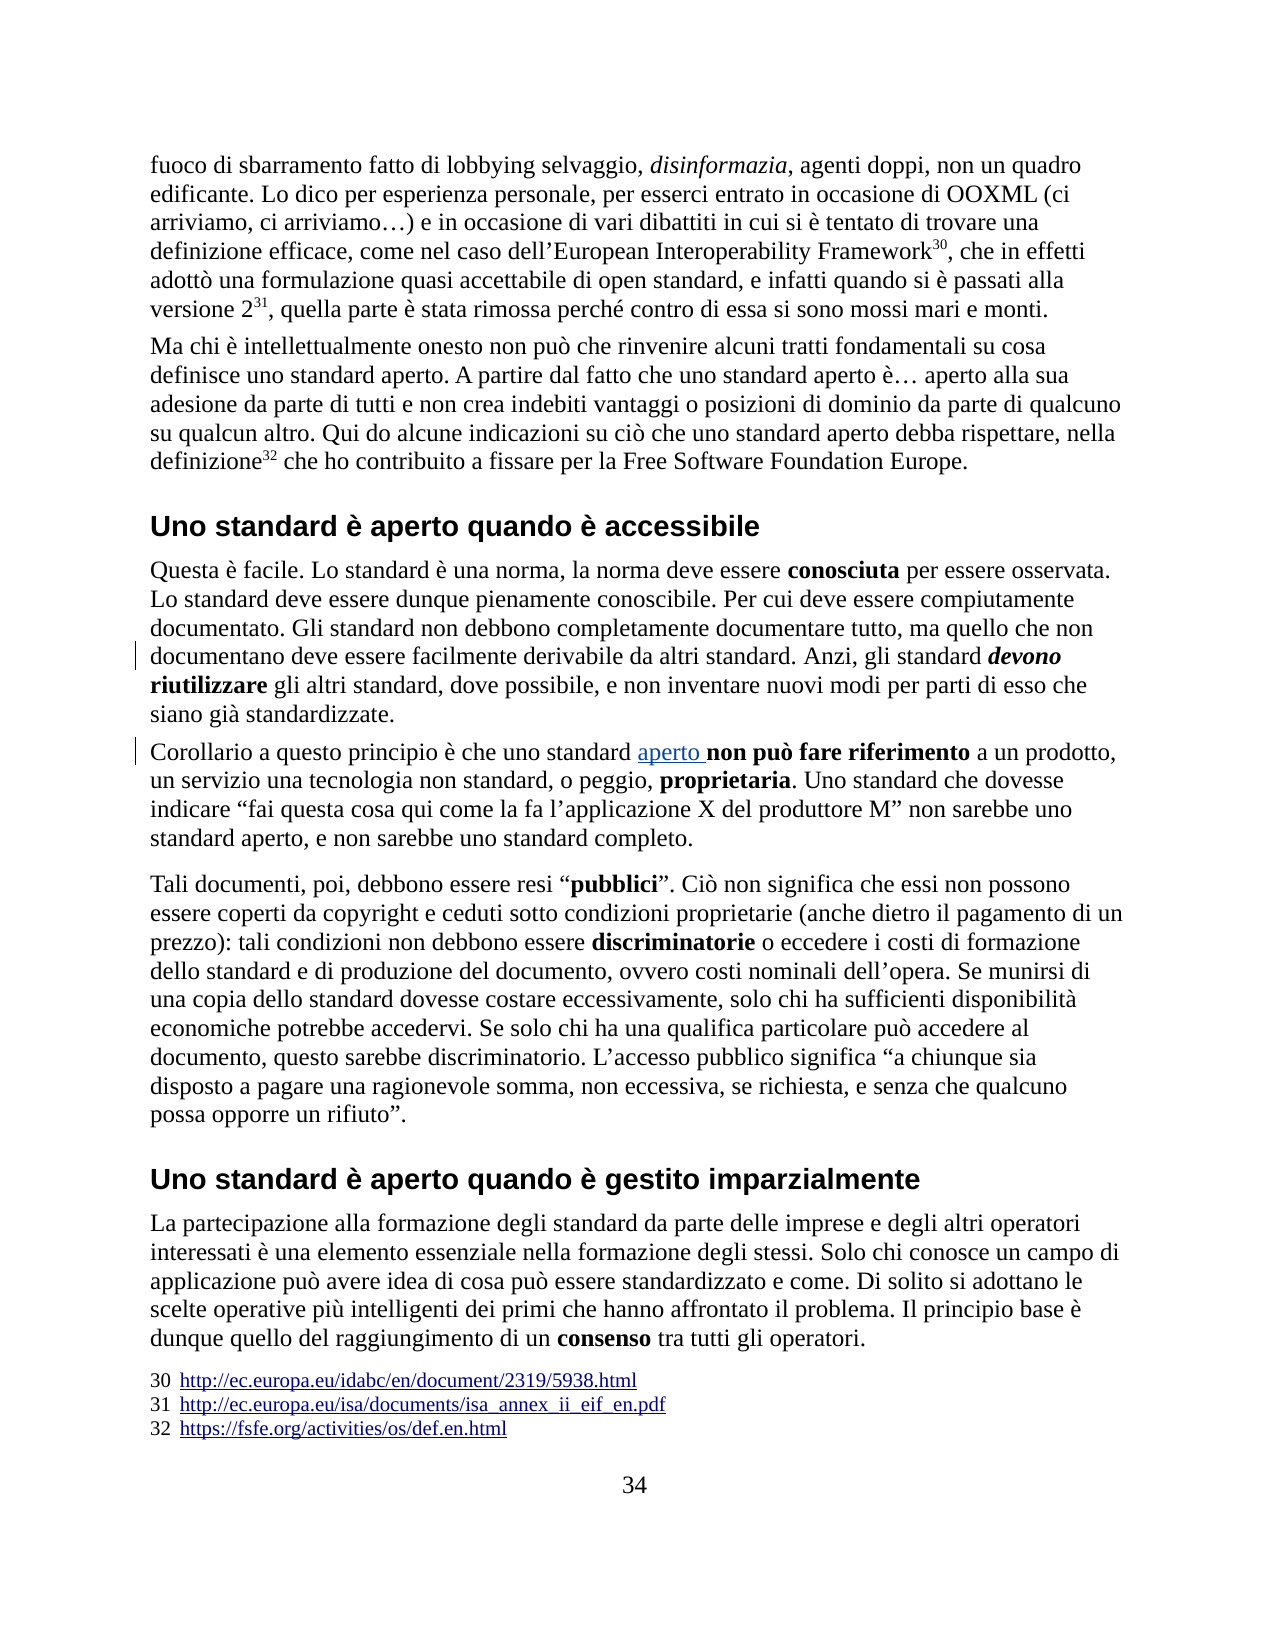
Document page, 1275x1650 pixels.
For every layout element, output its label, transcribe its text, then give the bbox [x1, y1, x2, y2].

text Corollario a questo principio è che uno standard aperto non può fare riferimento a un prodotto, un servizio una tecnologia non standard, o peggio, proprietaria. Uno standard che dovesse indicare “fai questa cosa qui come la fa l’applicazione X del produttore M” non sarebbe uno standard aperto, e non sarebbe uno standard completo. [150, 737, 1125, 852]
text Ma chi è intellettualmente onesto non può che rinvenire alcuni tratti fondamentali su cosa definisce uno standard aperto. A partire dal fatto che uno standard aperto è… aperto alla sua adesione da parte di tutti e non crea indebiti vantaggi o posizioni di dominio da parte di qualcuno su qualcun altro. Qui do alcune indicazioni su ciò che uno standard aperto debba rispettare, nella definizione che ho contribuito a fissare per la Free Software Foundation Europe. [150, 331, 1125, 475]
text http://ec.europa.eu/isa/documents/isa_annex_ii_eif_en.pdf [150, 1392, 1125, 1416]
text https://fsfe.org/activities/os/def.en.html [150, 1416, 1125, 1440]
subtitle Uno standard è aperto quando è gestito imparzialmente [150, 1162, 1125, 1196]
text fuoco di sbarramento fatto di lobbying selvaggio, disinformazia, agenti doppi, non un quadro edificante. Lo dico per esperienza personale, per esserci entrato in occasione di OOXML (ci arriviamo, ci arriviamo…) e in occasione di vari dibattiti in cui si è tentato di trovare una definizione efficace, come nel caso dell’European Interoperability Framework, che in effetti adottò una formulazione quasi accettabile di open standard, e infatti quando si è passati alla versione 2, quella parte è stata rimossa perché contro di essa si sono mossi mari e monti. [150, 150, 1125, 322]
subtitle Uno standard è aperto quando è accessibile [150, 509, 1125, 543]
text La partecipazione alla formazione degli standard da parte delle imprese e degli altri operatori interessati è una elemento essenziale nella formazione degli stessi. Solo chi conosce un campo di applicazione può avere idea di cosa può essere standardizzato e come. Di solito si adottano le scelte operative più intelligenti dei primi che hanno affrontato il problema. Il principio base è dunque quello del raggiungimento di un consenso tra tutti gli operatori. [150, 1208, 1125, 1352]
text Tali documenti, poi, debbono essere resi “pubblici”. Ciò non significa che essi non possono essere coperti da copyright e ceduti sotto condizioni proprietarie (anche dietro il pagamento di un prezzo): tali condizioni non debbono essere discriminatorie o eccedere i costi di formazione dello standard e di produzione del documento, ovvero costi nominali dell’opera. Se munirsi di una copia dello standard dovesse costare eccessivamente, solo chi ha sufficienti disponibilità economiche potrebbe accedervi. Se solo chi ha una qualifica particolare può accedere al documento, questo sarebbe discriminatorio. L’accesso pubblico significa “a chiunque sia disposto a pagare una ragionevole somma, non eccessiva, se richiesta, e senza che qualcuno possa opporre un rifiuto”. [150, 869, 1125, 1128]
text Questa è facile. Lo standard è una norma, la norma deve essere conosciuta per essere osservata. Lo standard deve essere dunque pienamente conoscibile. Per cui deve essere compiutamente documentato. Gli standard non debbono completamente documentare tutto, ma quello che non documentano deve essere facilmente derivabile da altri standard. Anzi, gli standard devono riutilizzare gli altri standard, dove possibile, e non inventare nuovi modi per parti di esso che siano già standardizzate. [150, 555, 1125, 728]
text http://ec.europa.eu/idabc/en/document/2319/5938.html [150, 1368, 1125, 1392]
